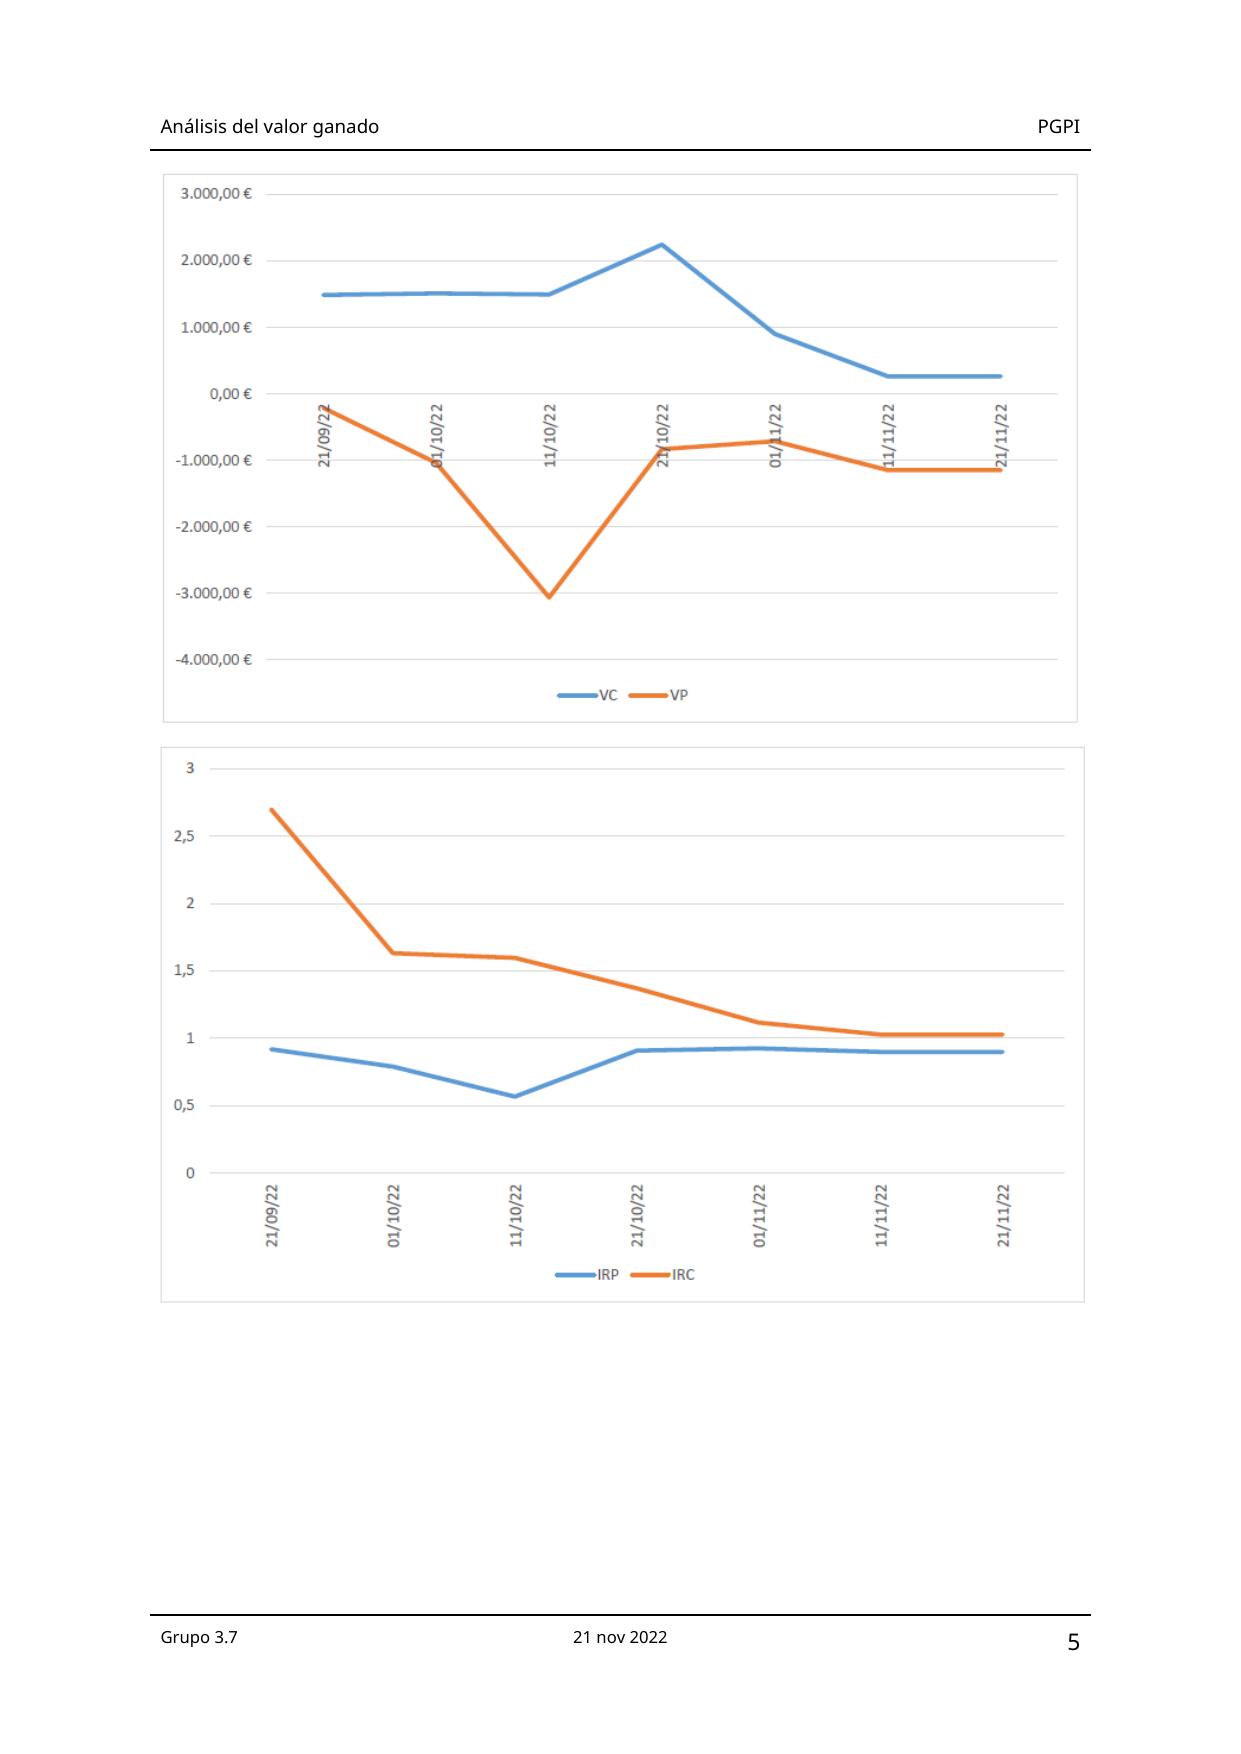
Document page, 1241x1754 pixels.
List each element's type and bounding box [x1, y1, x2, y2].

picture [150, 162, 1091, 1311]
